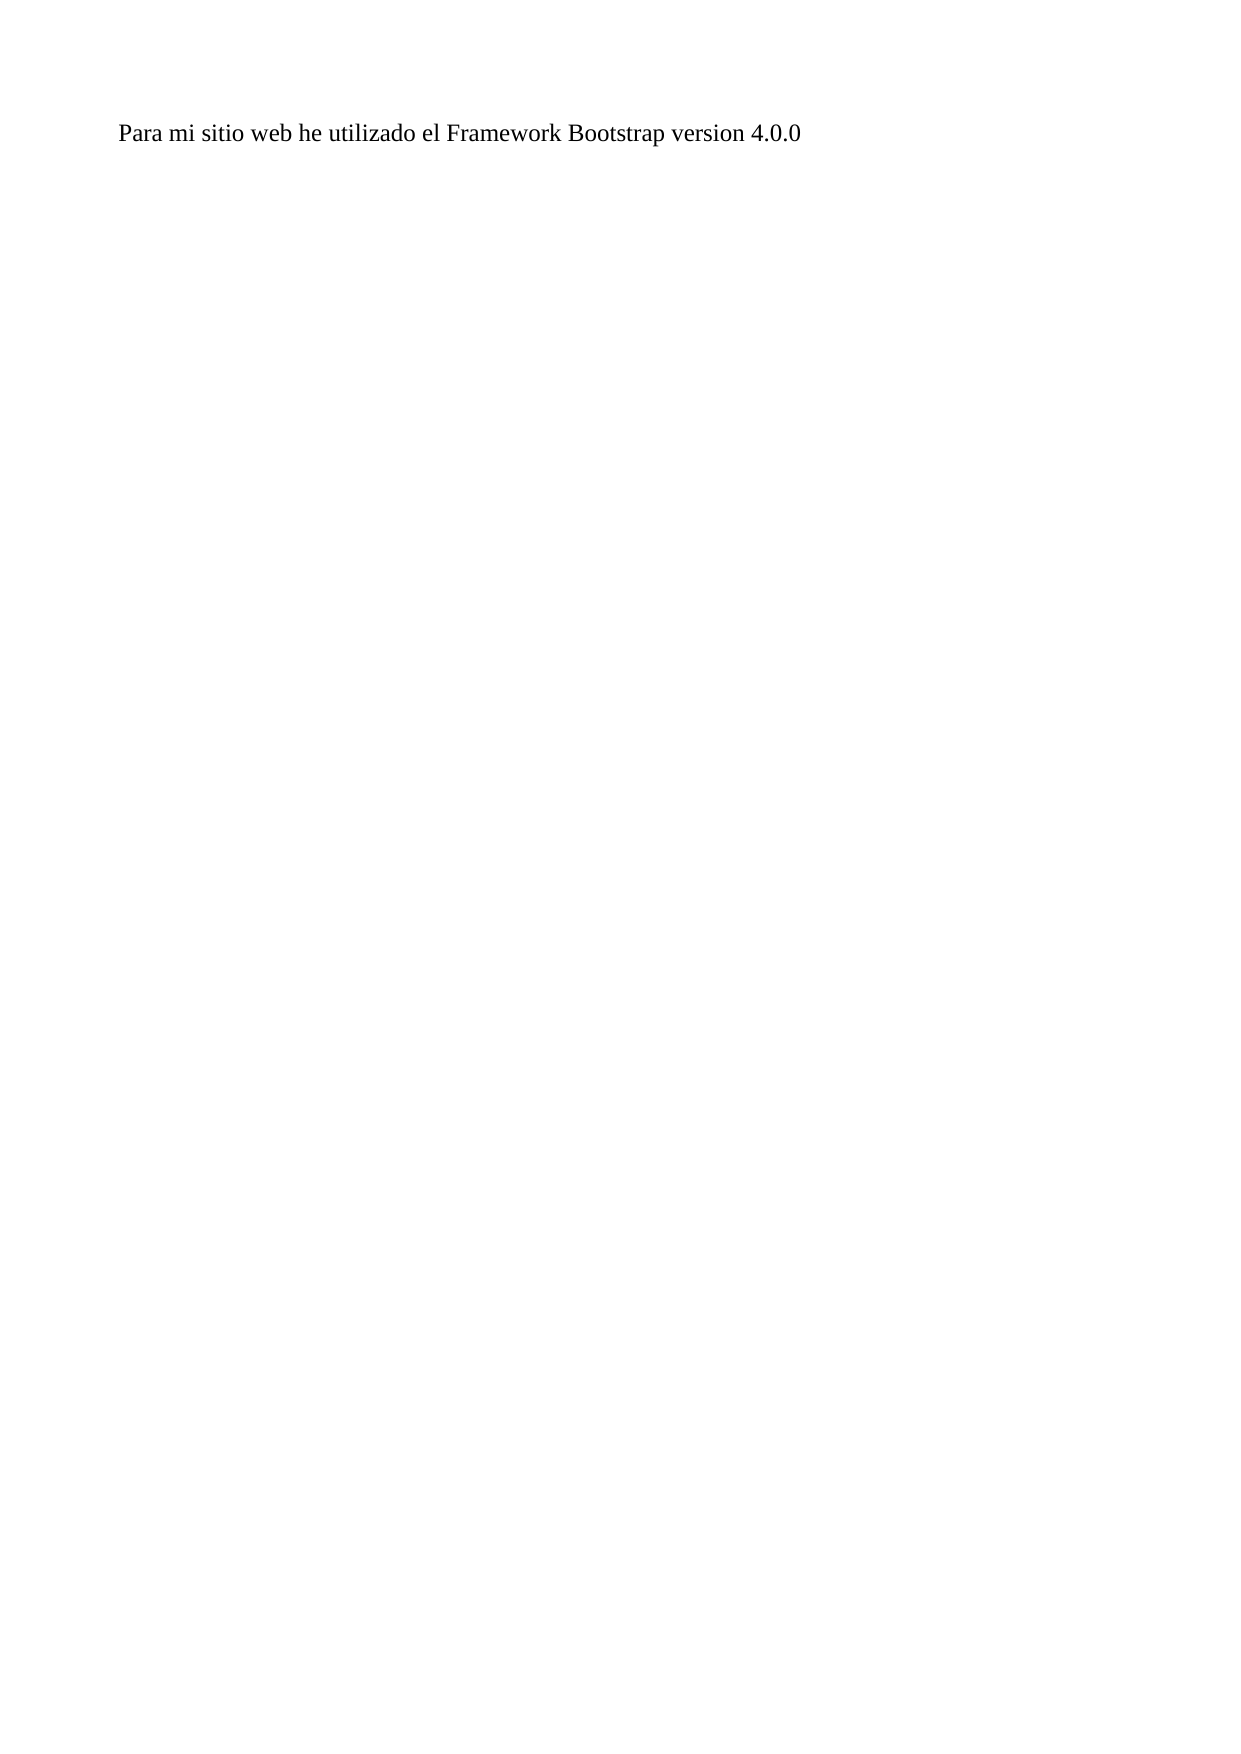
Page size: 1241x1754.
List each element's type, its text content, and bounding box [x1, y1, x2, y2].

text Para mi sitio web he utilizado el Framework Bootstrap version 4.0.0 [118, 118, 1122, 147]
